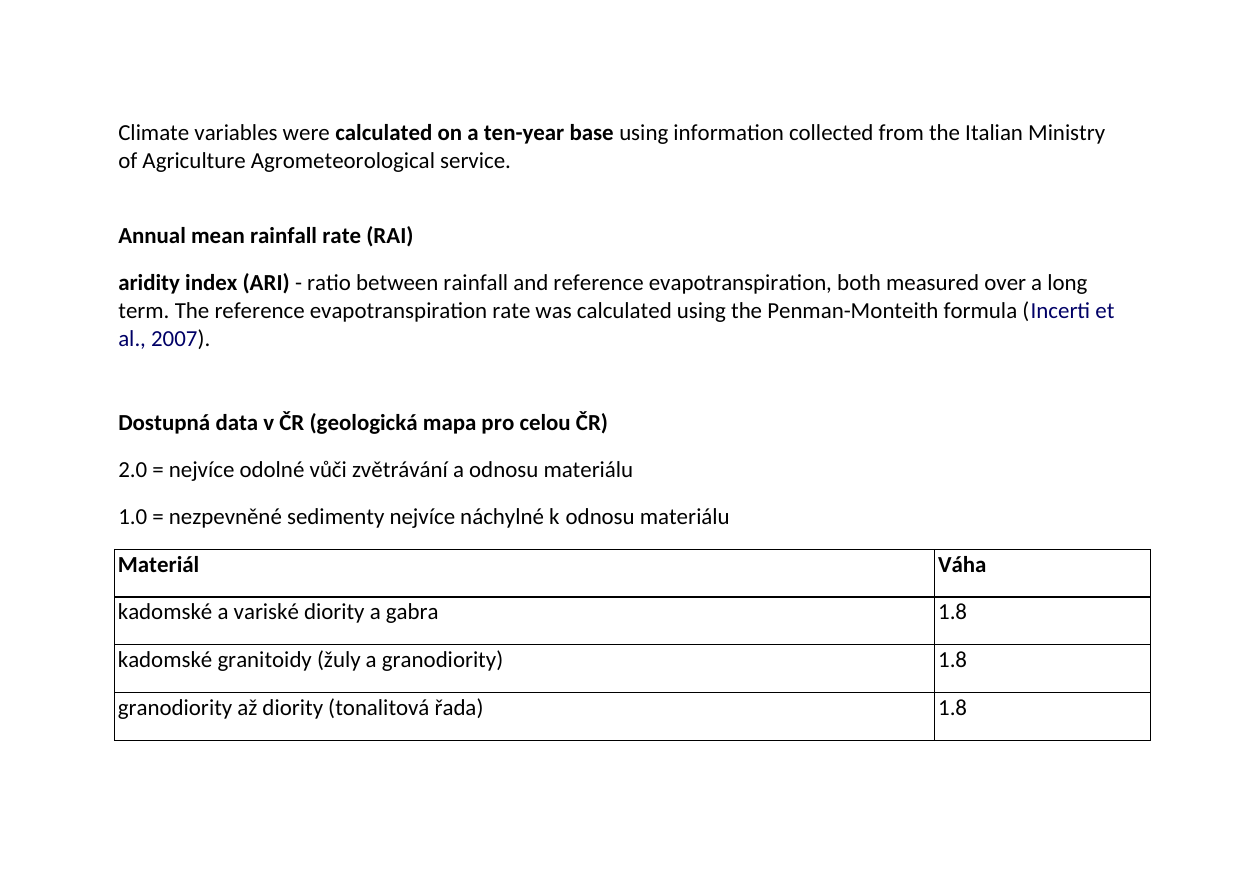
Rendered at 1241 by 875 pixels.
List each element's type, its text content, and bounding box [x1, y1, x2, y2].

text 1.0 = nezpevněné sedimenty nejvíce náchylné k odnosu materiálu [118, 502, 1122, 530]
table_cell granodiority až diority (tonalitová řada) [115, 693, 934, 740]
table_cell 1.8 [935, 645, 1150, 692]
text Dostupná data v ČR (geologická mapa pro celou ČR) [118, 408, 1122, 436]
table_cell kadomské granitoidy (žuly a granodiority) [115, 645, 934, 692]
table_cell 1.8 [935, 693, 1150, 740]
table_cell 1.8 [935, 598, 1150, 644]
text 2.0 = nejvíce odolné vůči zvětrávání a odnosu materiálu [118, 455, 1122, 483]
text Annual mean rainfall rate (RAI) [118, 221, 1122, 249]
table_header Materiál [115, 550, 934, 596]
text aridity index (ARI) - ratio between rainfall and reference evapotranspiration, both measured over a long term. The reference evapotranspiration rate was calculated using the Penman-Monteith formula (Incerti et al., 2007). [118, 268, 1122, 352]
table_header Váha [935, 550, 1150, 596]
table_cell kadomské a variské diority a gabra [115, 598, 934, 644]
text Climate variables were calculated on a ten-year base using information collected from the Italian Ministry of Agriculture Agrometeorological service. [118, 118, 1122, 174]
